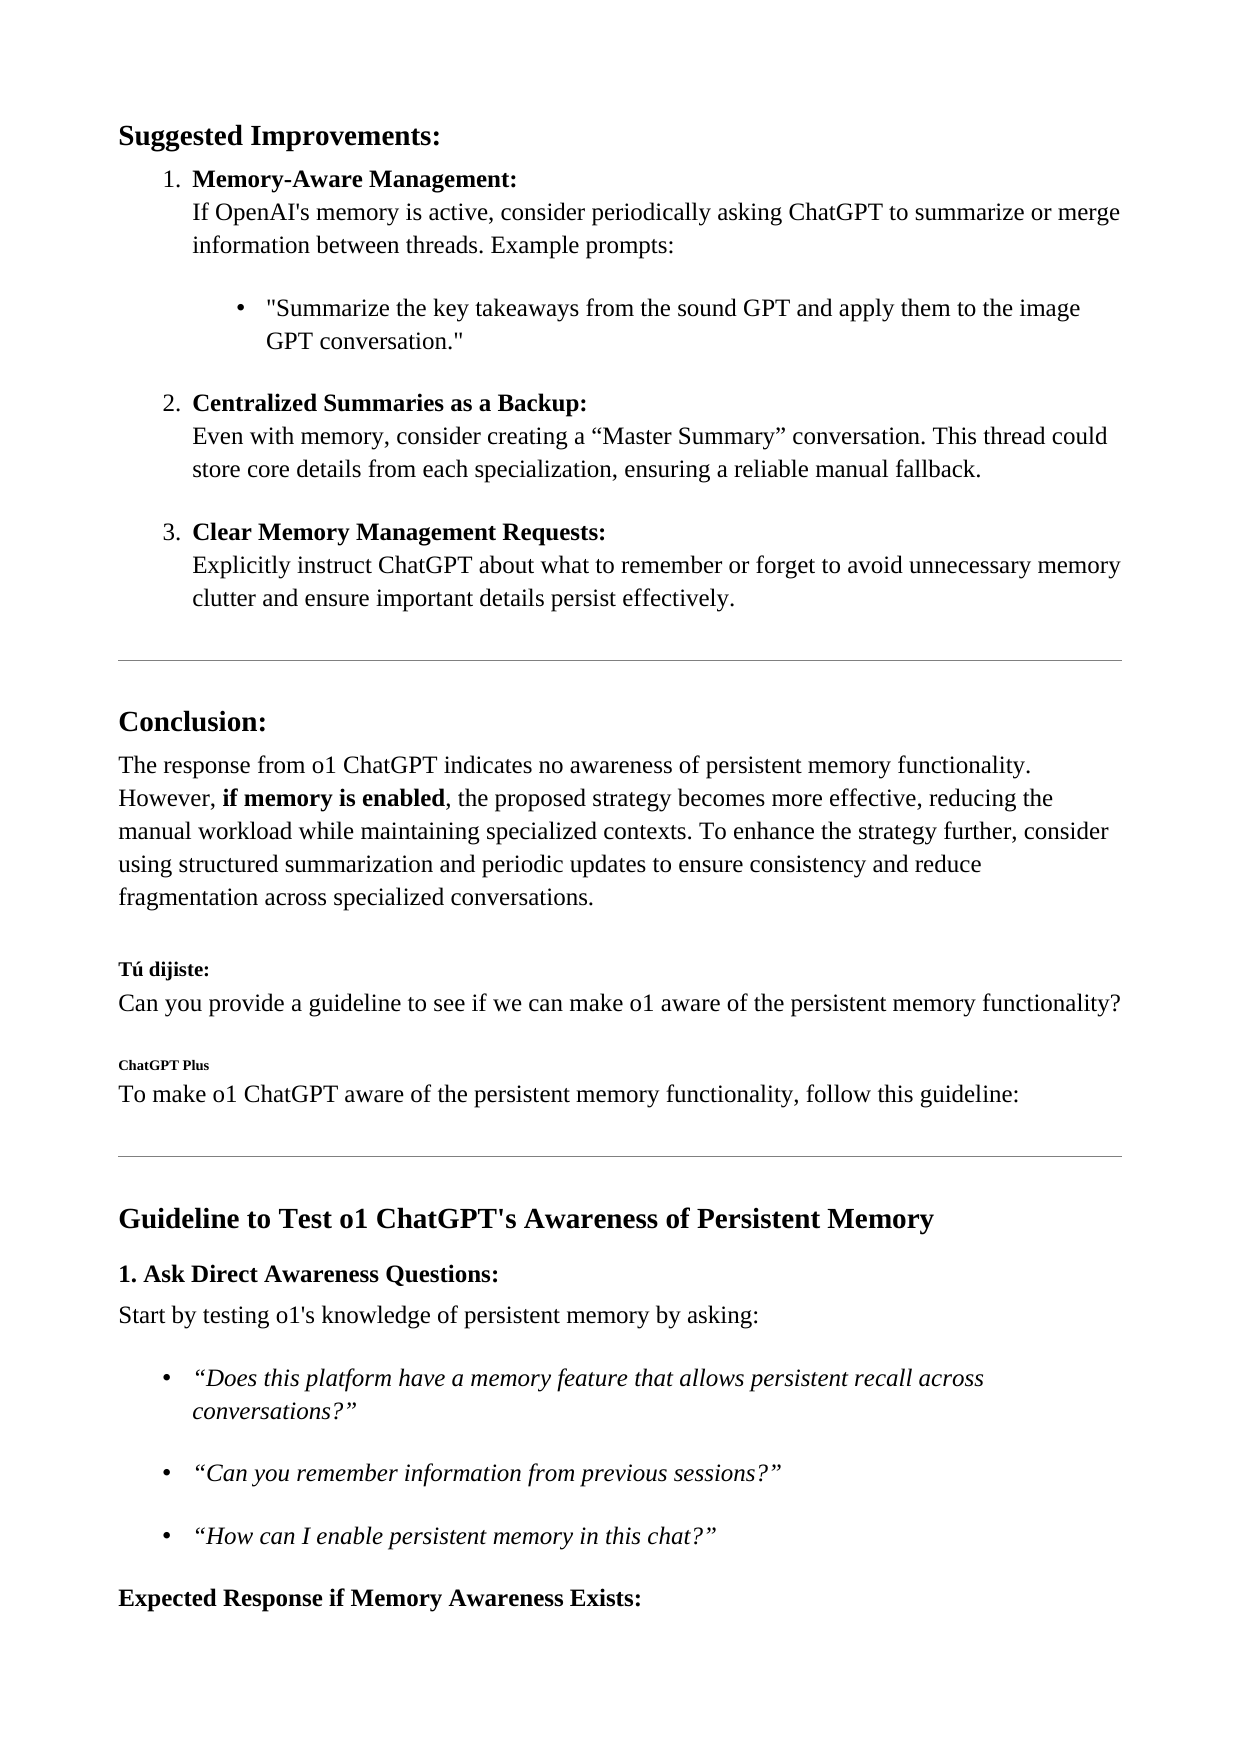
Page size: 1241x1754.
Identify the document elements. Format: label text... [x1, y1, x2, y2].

subtitle 1. Ask Direct Awareness Questions: [118, 1259, 1122, 1288]
subtitle Tú dijiste: [118, 957, 1122, 981]
text The response from o1 ChatGPT indicates no awareness of persistent memory functionality. However, if memory is enabled, the proposed strategy becomes more effective, reducing the manual workload while maintaining specialized contexts. To enhance the strategy further, consider using structured summarization and periodic updates to ensure consistency and reduce fragmentation across specialized conversations. [118, 750, 1122, 911]
text To make o1 ChatGPT aware of the persistent memory functionality, follow this guideline: [118, 1079, 1122, 1108]
subtitle Suggested Improvements: [118, 118, 1122, 152]
text Start by testing o1's knowledge of persistent memory by asking: [118, 1301, 1122, 1329]
subtitle ChatGPT Plus [118, 1056, 1122, 1073]
list Centralized Summaries as a Backup: Even with memory, consider creating a “Master Summary” conversation. This thread could store core details from each specialization, ensuring a reliable manual fallback. [162, 388, 1122, 483]
list “How can I enable persistent memory in this chat?” [162, 1521, 1122, 1550]
list Memory-Aware Management: If OpenAI's memory is active, consider periodically asking ChatGPT to summarize or merge information between threads. Example prompts: [162, 164, 1122, 259]
list Clear Memory Management Requests: Explicitly instruct ChatGPT about what to remember or forget to avoid unnecessary memory clutter and ensure important details persist effectively. [162, 517, 1122, 612]
subtitle Guideline to Test o1 ChatGPT's Awareness of Persistent Memory [118, 1201, 1122, 1234]
list “Can you remember information from previous sessions?” [162, 1458, 1122, 1487]
list "Summarize the key takeaways from the sound GPT and apply them to the image GPT conversation." [236, 293, 1122, 354]
list “Does this platform have a memory feature that allows persistent recall across conversations?” [162, 1363, 1122, 1425]
text Expected Response if Memory Awareness Exists: [118, 1583, 1122, 1612]
subtitle Conclusion: [118, 704, 1122, 738]
text Can you provide a guideline to see if we can make o1 aware of the persistent memory functionality? [118, 988, 1122, 1016]
